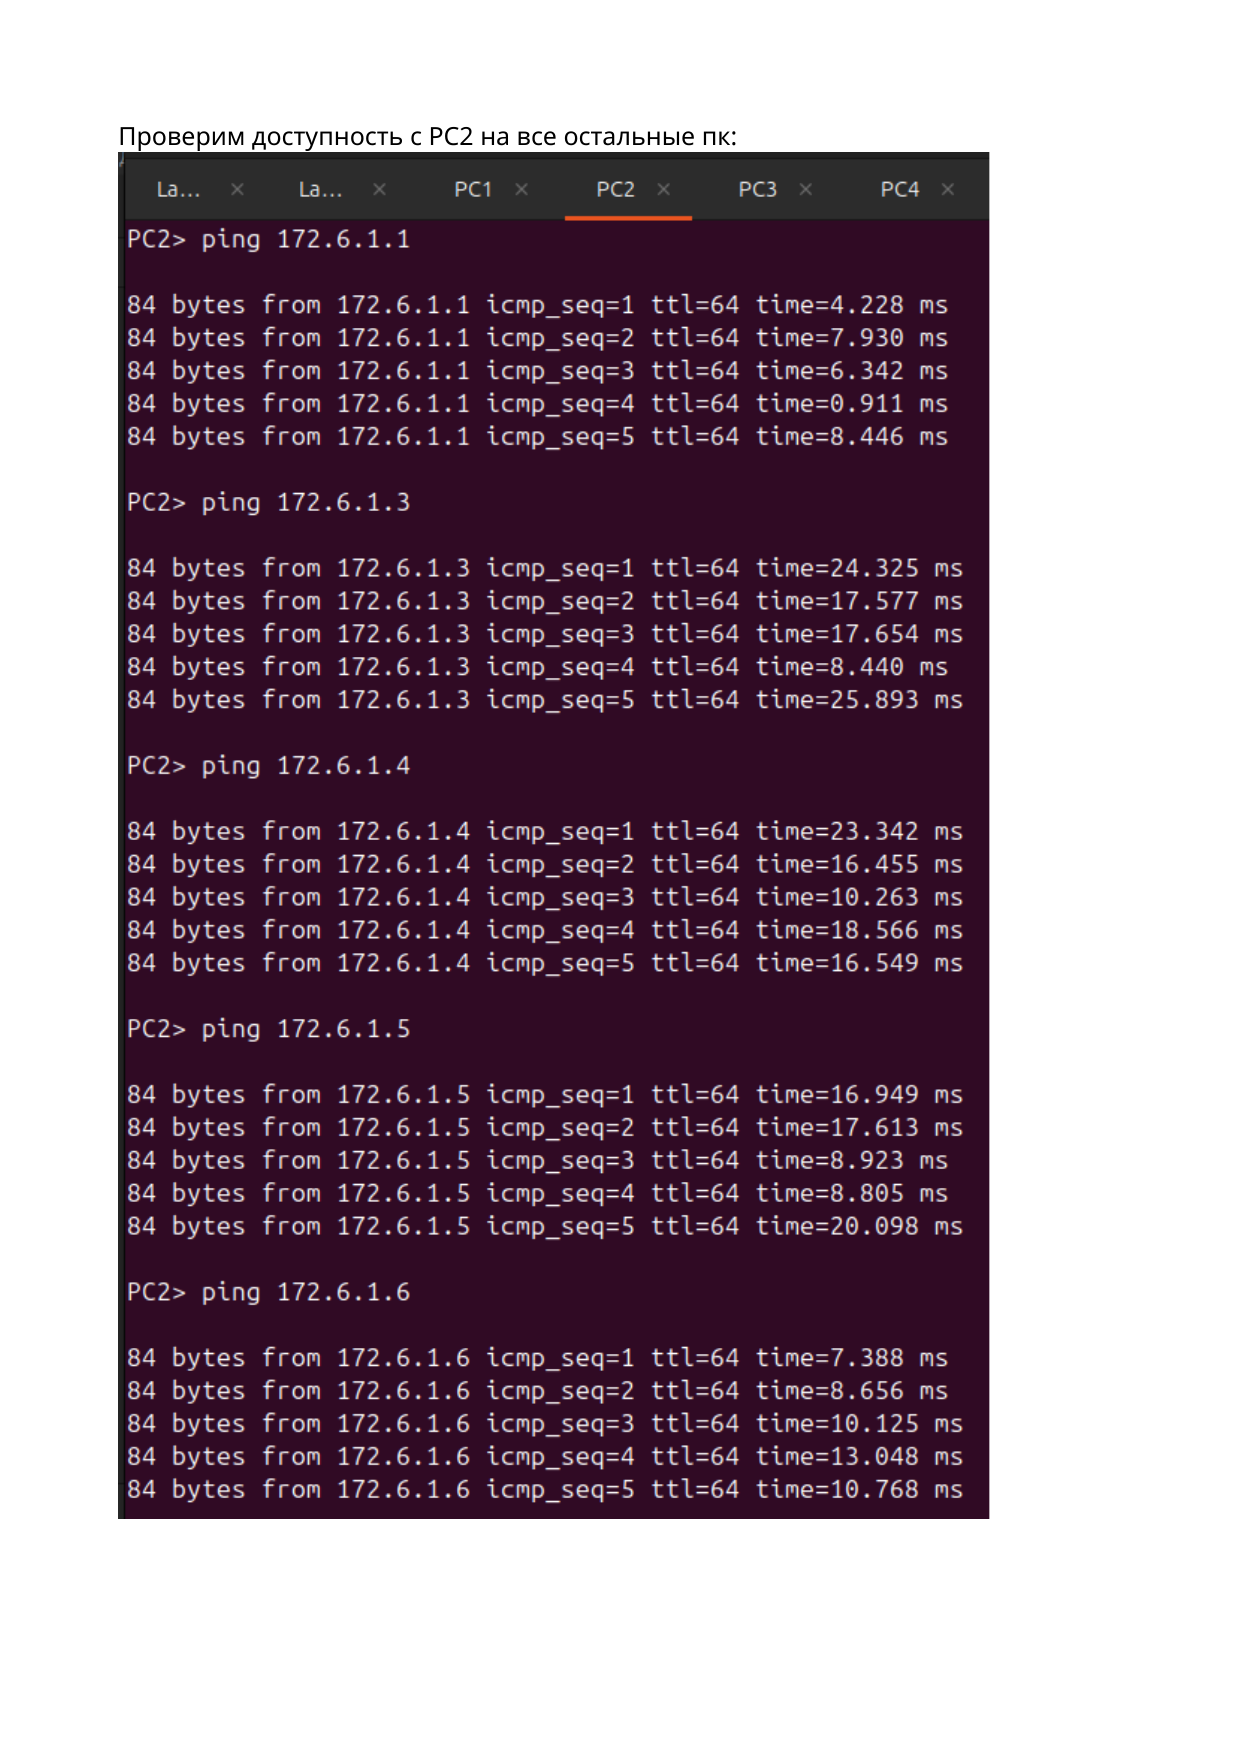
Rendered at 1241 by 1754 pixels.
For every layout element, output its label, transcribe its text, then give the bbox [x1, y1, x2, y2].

picture [118, 152, 990, 1519]
text Проверим доступность с PC2 на все остальные пк: [118, 118, 1122, 152]
